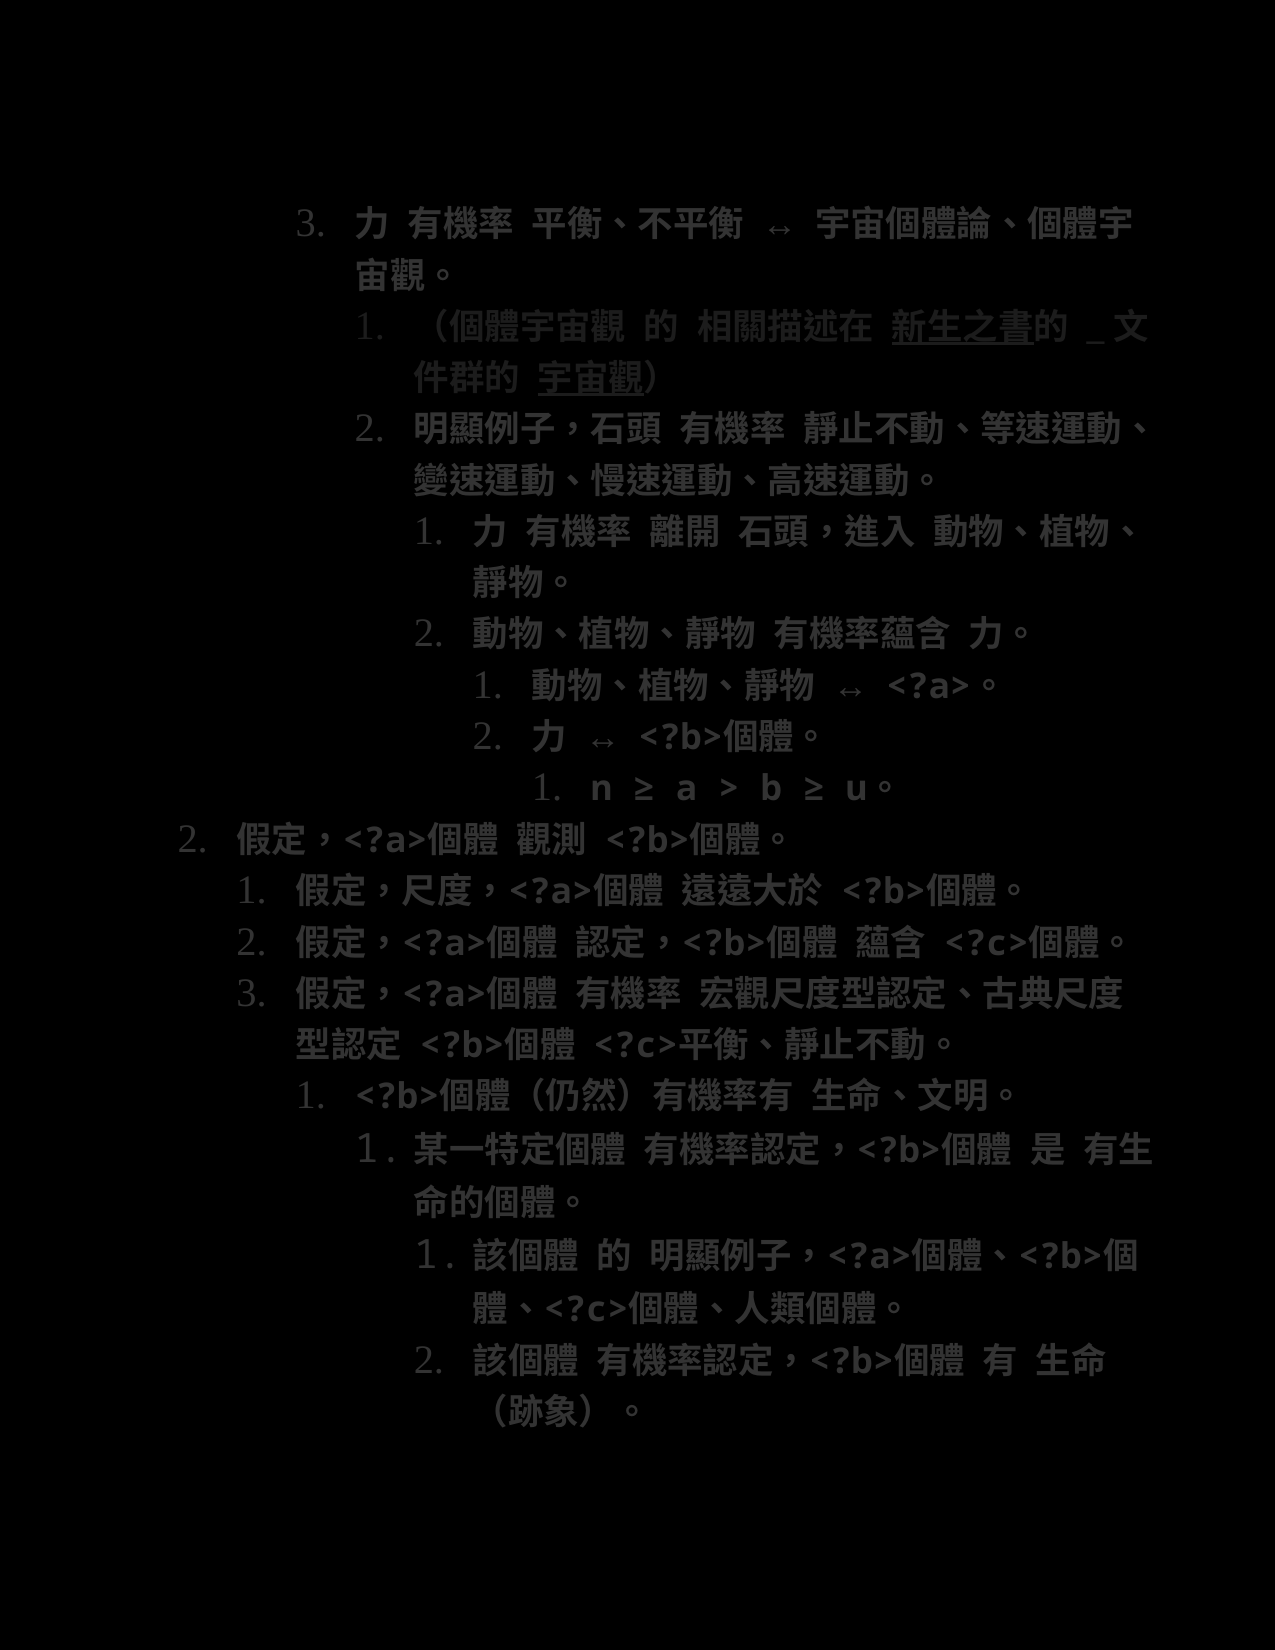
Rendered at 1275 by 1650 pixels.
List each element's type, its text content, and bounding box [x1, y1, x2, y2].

list 明顯例子，石頭 有機率 靜止不動、等速運動、變速運動、慢速運動、高速運動。 [354, 401, 1157, 503]
list 力 有機率 平衡、不平衡 ↔ 宇宙個體論、個體宇宙觀。 [295, 196, 1157, 298]
list 假定，<?a>個體 有機率 宏觀尺度型認定、古典尺度型認定 <?b>個體 <?c>平衡、靜止不動。 [236, 965, 1157, 1068]
list 某一特定個體 有機率認定，<?b>個體 是 有生命的個體。 [354, 1119, 1157, 1226]
list n ≥ a > b ≥ u。 [532, 760, 1157, 811]
list 動物、植物、靜物 ↔ <?a>。 [472, 657, 1157, 708]
list 假定，<?a>個體 認定，<?b>個體 蘊含 <?c>個體。 [236, 914, 1157, 965]
list <?b>個體（仍然）有機率有 生命、文明。 [295, 1068, 1157, 1119]
list 假定，<?a>個體 觀測 <?b>個體。 [177, 811, 1157, 862]
list 假定，尺度，<?a>個體 遠遠大於 <?b>個體。 [236, 862, 1157, 914]
list 該個體 有機率認定，<?b>個體 有 生命（跡象）。 [413, 1332, 1157, 1435]
list 該個體 的 明顯例子，<?a>個體、<?b>個體、<?c>個體、人類個體。 [413, 1226, 1157, 1332]
list 力 有機率 離開 石頭，進入 動物、植物、靜物。 [413, 503, 1157, 606]
list （個體宇宙觀 的 相關描述在 新生之書的 _ 文件群的 宇宙觀） [354, 298, 1157, 401]
list 動物、植物、靜物 有機率蘊含 力。 [413, 606, 1157, 657]
list 力 ↔ <?b>個體。 [472, 708, 1157, 760]
